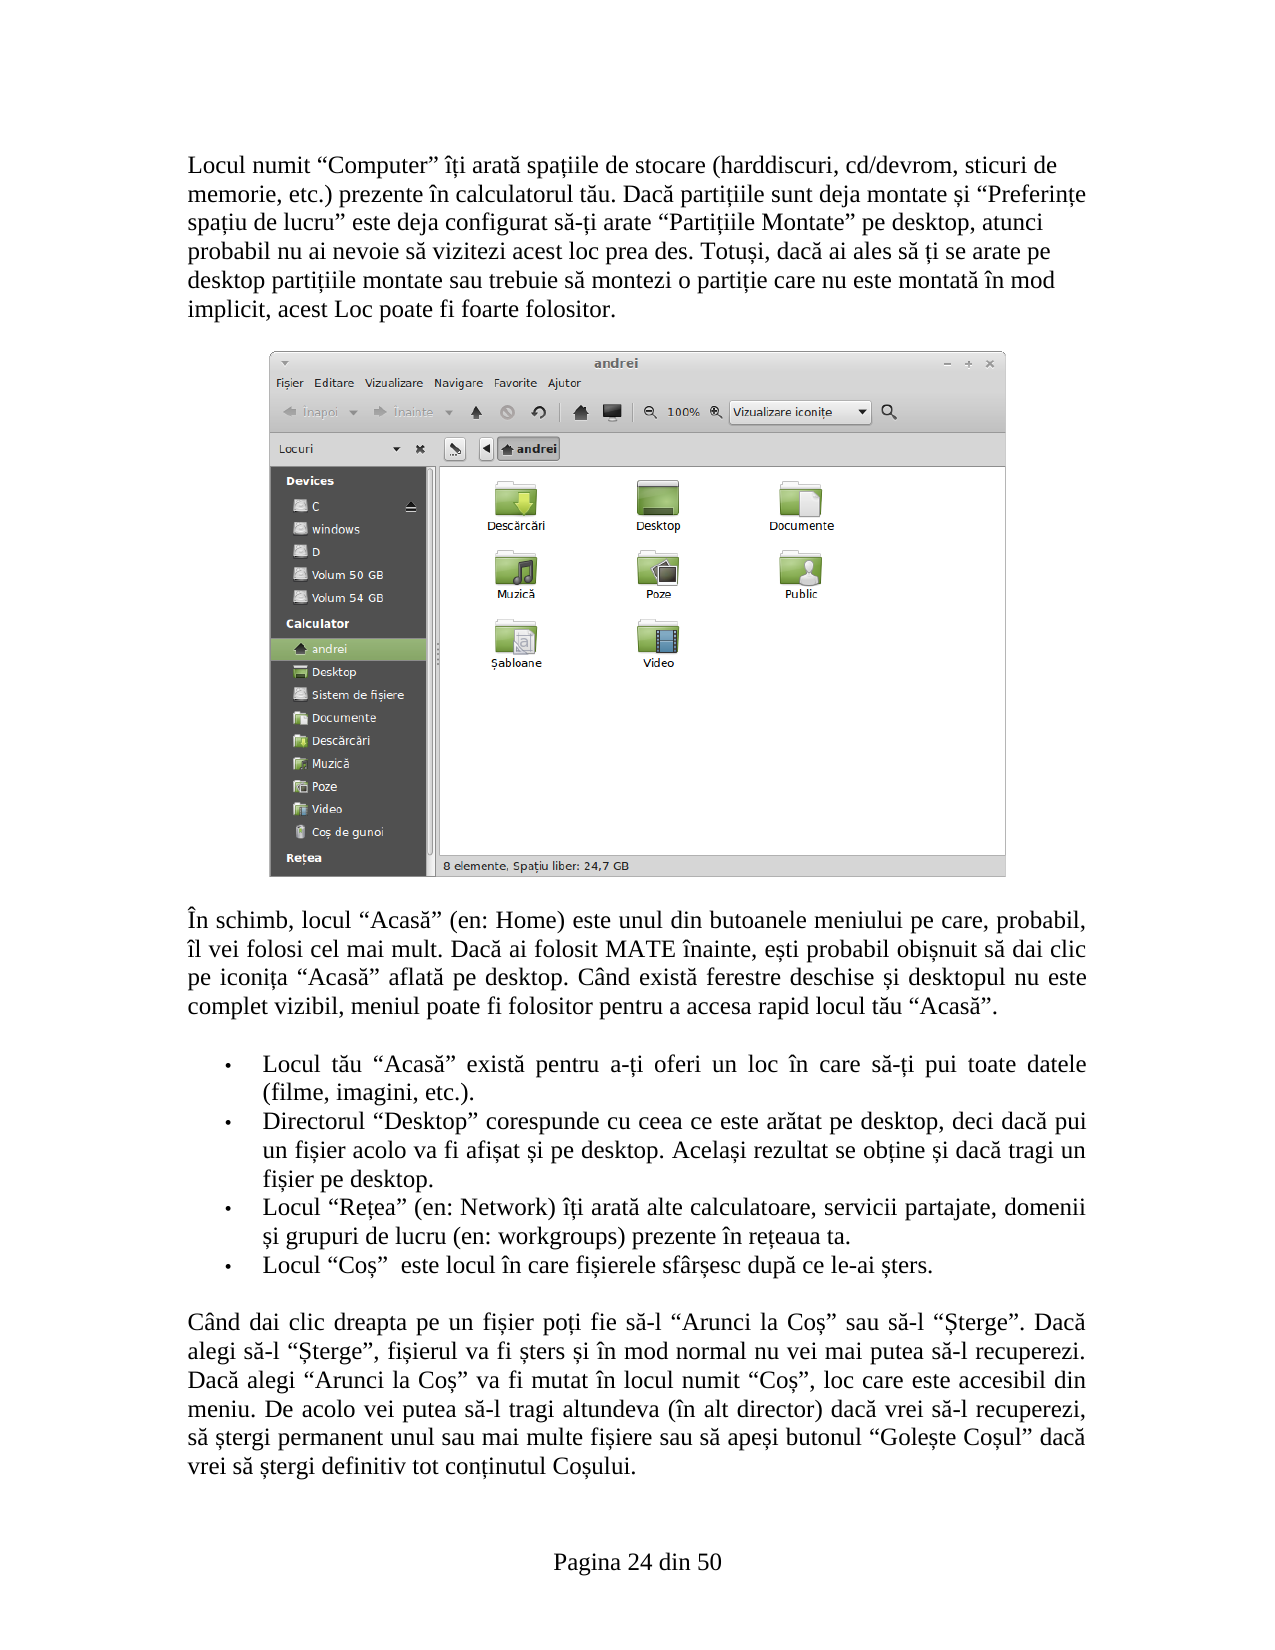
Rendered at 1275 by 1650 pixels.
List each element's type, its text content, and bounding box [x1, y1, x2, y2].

text Când dai clic dreapta pe un fișier poți fie să-l “Arunci la Coș” sau să-l “Șterge”. Dacă alegi să-l “Șterge”, fișierul va fi șters și în mod normal nu vei mai putea să-l recuperezi. Dacă alegi “Arunci la Coș” va fi mutat în locul numit “Coș”, loc care este accesibil din meniu. De acolo vei putea să-l tragi altundeva (în alt director) dacă vrei să-l recuperezi, să ștergi permanent unul sau mai multe fișiere sau să apeși butonul “Golește Coșul” dacă vrei să ștergi definitiv tot conținutul Coșului. [187, 1307, 1087, 1480]
list Locul tău “Acasă” există pentru a-ți oferi un loc în care să-ți pui toate datele (filme, imagini, etc.). [225, 1049, 1087, 1106]
list Locul “Rețea” (en: Network) îți arată alte calculatoare, servicii partajate, domenii și grupuri de lucru (en: workgroups) prezente în rețeaua ta. [225, 1192, 1087, 1250]
picture [269, 351, 1006, 877]
list Locul “Coș” este locul în care fișierele sfârșesc după ce le-ai șters. [225, 1250, 1087, 1279]
list Directorul “Desktop” corespunde cu ceea ce este arătat pe desktop, deci dacă pui un fișier acolo va fi afișat și pe desktop. Același rezultat se obține și dacă tragi un fișier pe desktop. [225, 1106, 1087, 1192]
